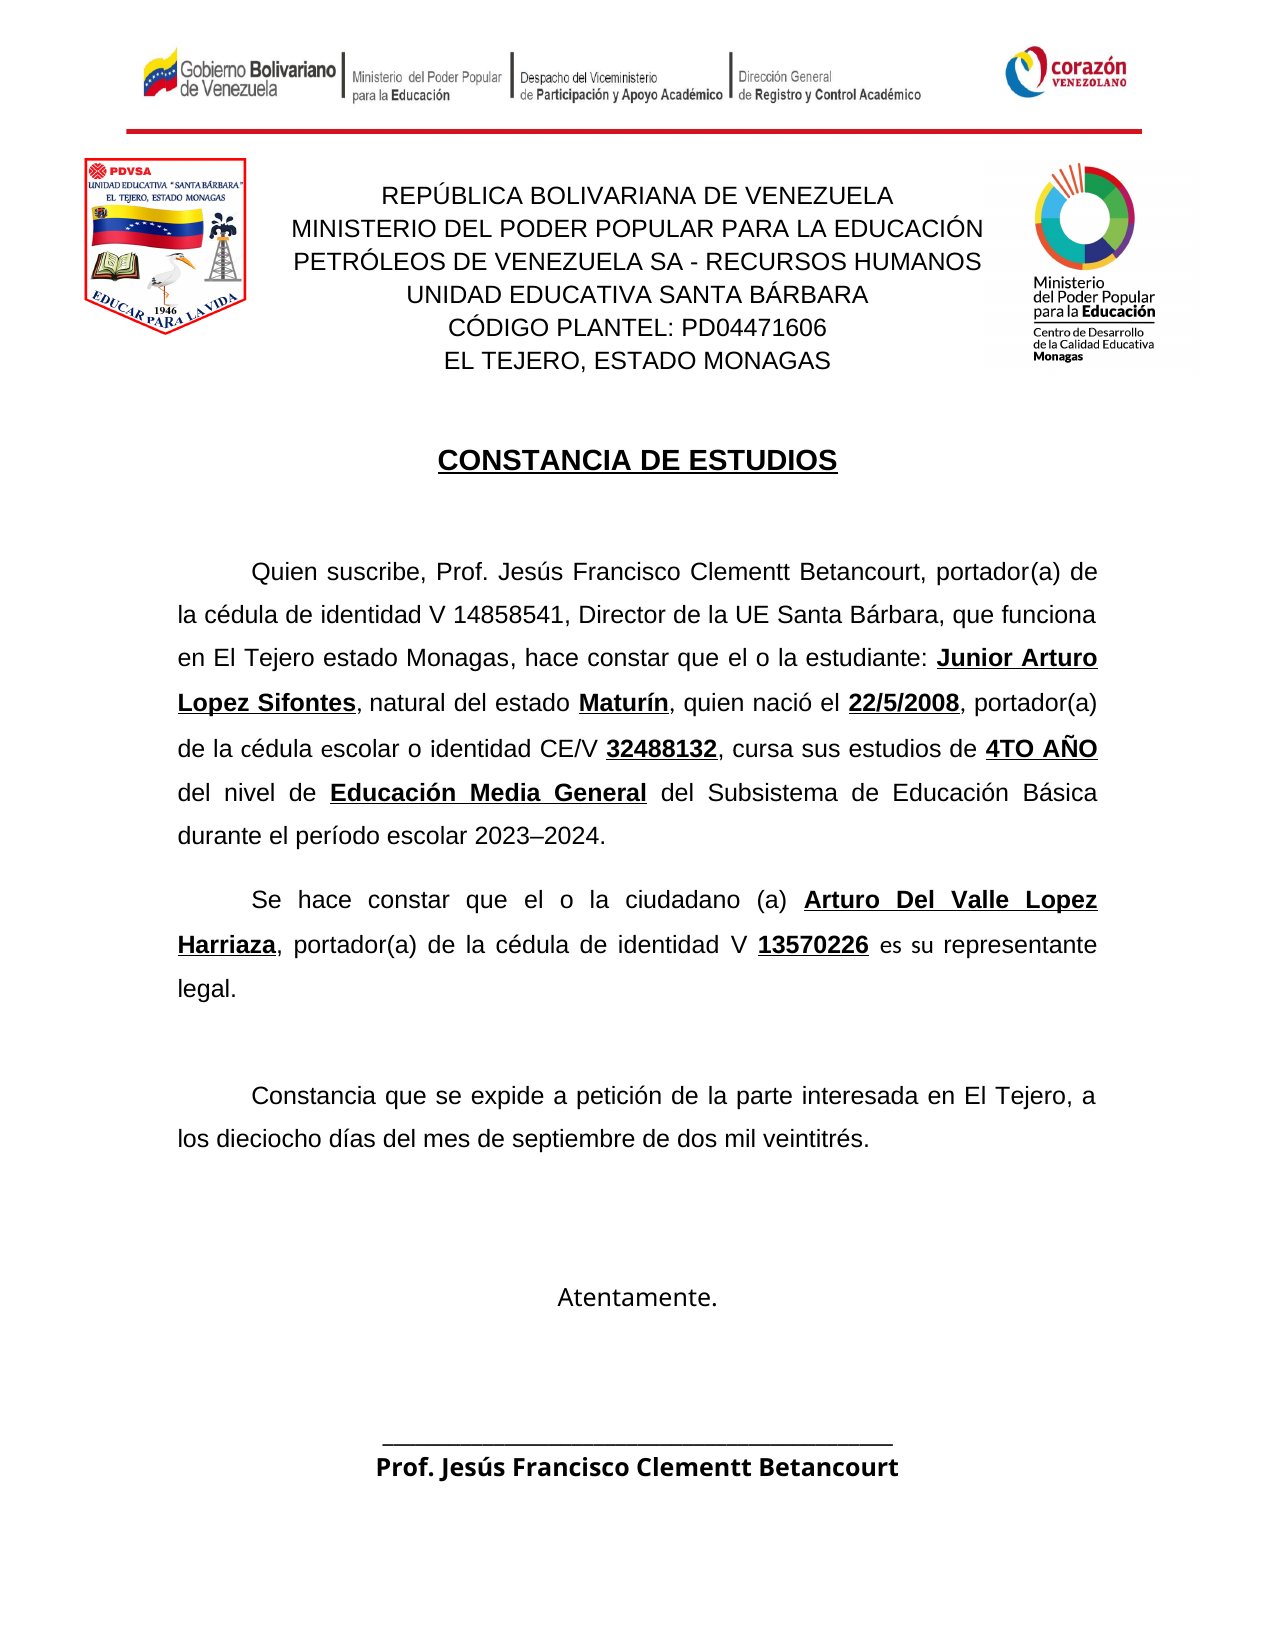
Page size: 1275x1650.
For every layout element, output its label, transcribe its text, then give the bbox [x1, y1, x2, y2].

text UNIDAD EDUCATIVA SANTA BÁRBARA [252, 280, 978, 308]
picture [978, 153, 1200, 377]
text Se hace constar que el o la ciudadano (a) Arturo Del Valle Lopez Harriaza, portador(a) de la cédula de identidad V 13570226 es su representante legal. [177, 885, 1098, 1002]
text Prof. Jesús Francisco Clementt Betancourt [177, 1450, 1098, 1484]
subtitle REPÚBLICA BOLIVARIANA DE VENEZUELA [252, 181, 978, 209]
text CÓDIGO PLANTEL: PD04471606 [177, 313, 978, 341]
subtitle MINISTERIO DEL PODER POPULAR PARA LA EDUCACIÓN [252, 214, 978, 242]
text Quien suscribe, Prof. Jesús Francisco Clementt Betancourt, portador(a) de la cédula de identidad V 14858541, Director de la UE Santa Bárbara, que funciona en El Tejero estado Monagas, hace constar que el o la estudiante: Junior Arturo Lopez Sifontes, natural del estado Maturín, quien nació el 22/5/2008, portador(a) de la cédula escolar o identidad CE/V 32488132, cursa sus estudios de 4TO AÑO del nivel de Educación Media General del Subsistema de Educación Básica durante el período escolar 2023–2024. [177, 557, 1098, 849]
text Constancia que se expide a petición de la parte interesada en El Tejero, a los dieciocho días del mes de septiembre de dos mil veintitrés. [177, 1081, 1098, 1153]
picture [126, 11, 1142, 134]
text EL TEJERO, ESTADO MONAGAS [177, 346, 978, 374]
text ______________________________________________ [177, 1416, 1098, 1450]
picture [79, 158, 252, 335]
text Atentamente. [177, 1279, 1098, 1313]
subtitle CONSTANCIA DE ESTUDIOS [177, 443, 1098, 476]
subtitle PETRÓLEOS DE VENEZUELA SA - RECURSOS HUMANOS [252, 247, 978, 275]
